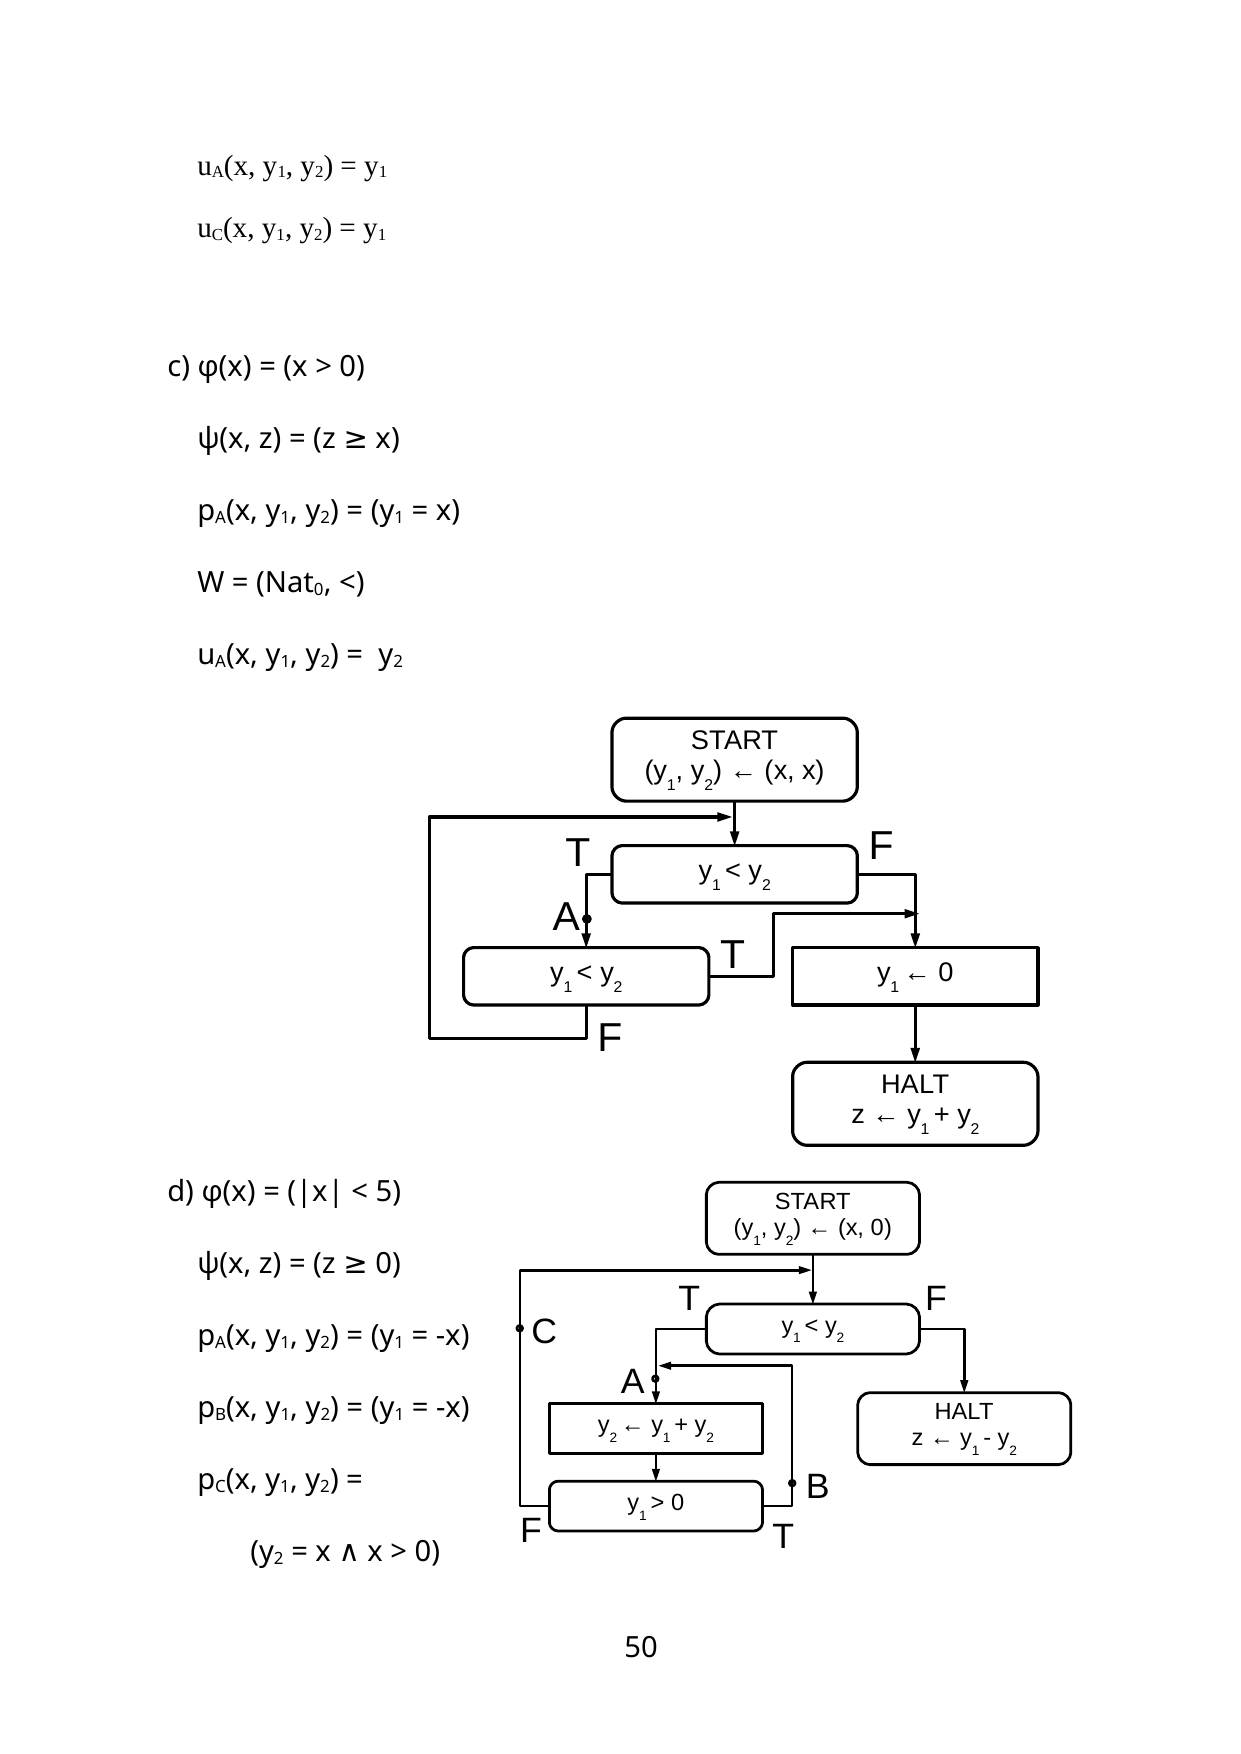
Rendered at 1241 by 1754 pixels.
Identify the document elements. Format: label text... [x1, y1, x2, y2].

list pA(x, y1, y2) = (y1 = -x) [708, 1314, 918, 1352]
list W = (Nat0, <) [159, 561, 1081, 601]
list pB(x, y1, y2) = (y1 = -x) [551, 1405, 761, 1426]
list uA(x, y1, y2) = y2 [159, 633, 1081, 673]
list pA(x, y1, y2) = (y1 = -x) [921, 1314, 1081, 1354]
list pA(x, y1, y2) = (y1 = -x) [914, 1330, 963, 1354]
list uC(x, y1, y2) = y1 [159, 210, 1081, 244]
list pA(x, y1, y2) = (y1 = -x) [521, 1314, 705, 1354]
list φ(x) = (|x| < 5) [159, 1170, 1081, 1210]
list pC(x, y1, y2) = [521, 1458, 655, 1498]
list ψ(x, z) = (z ≥ 0) [521, 1271, 812, 1282]
list pB(x, y1, y2) = (y1 = -x) [159, 1386, 519, 1426]
list ψ(x, z) = (z ≥ 0) [159, 1242, 812, 1282]
list pA(x, y1, y2) = (y1 = -x) [159, 1314, 519, 1354]
list pA(x, y1, y2) = (y1 = x) [159, 489, 1081, 529]
list pC(x, y1, y2) = [657, 1458, 791, 1498]
list ψ(x, z) = (z ≥ 0) [814, 1242, 1081, 1282]
list pB(x, y1, y2) = (y1 = -x) [657, 1386, 791, 1426]
list pB(x, y1, y2) = (y1 = -x) [521, 1386, 655, 1426]
list ψ(x, z) = (z ≥ 0) [708, 1242, 917, 1252]
list pC(x, y1, y2) = [862, 1458, 1066, 1463]
list pB(x, y1, y2) = (y1 = -x) [793, 1386, 963, 1426]
list pC(x, y1, y2) = [793, 1458, 1081, 1498]
list pB(x, y1, y2) = (y1 = -x) [860, 1395, 1069, 1426]
list uA(x, y1, y2) = y1 [159, 148, 1081, 181]
list φ(x) = (x > 0) [159, 345, 1081, 385]
list ψ(x, z) = (z ≥ x) [159, 417, 1081, 457]
list (y2 = x ∧ x > 0) [159, 1530, 1081, 1570]
list pC(x, y1, y2) = [159, 1458, 519, 1498]
list pA(x, y1, y2) = (y1 = -x) [657, 1330, 712, 1354]
list pC(x, y1, y2) = [551, 1483, 761, 1498]
list pB(x, y1, y2) = (y1 = -x) [966, 1386, 1081, 1426]
